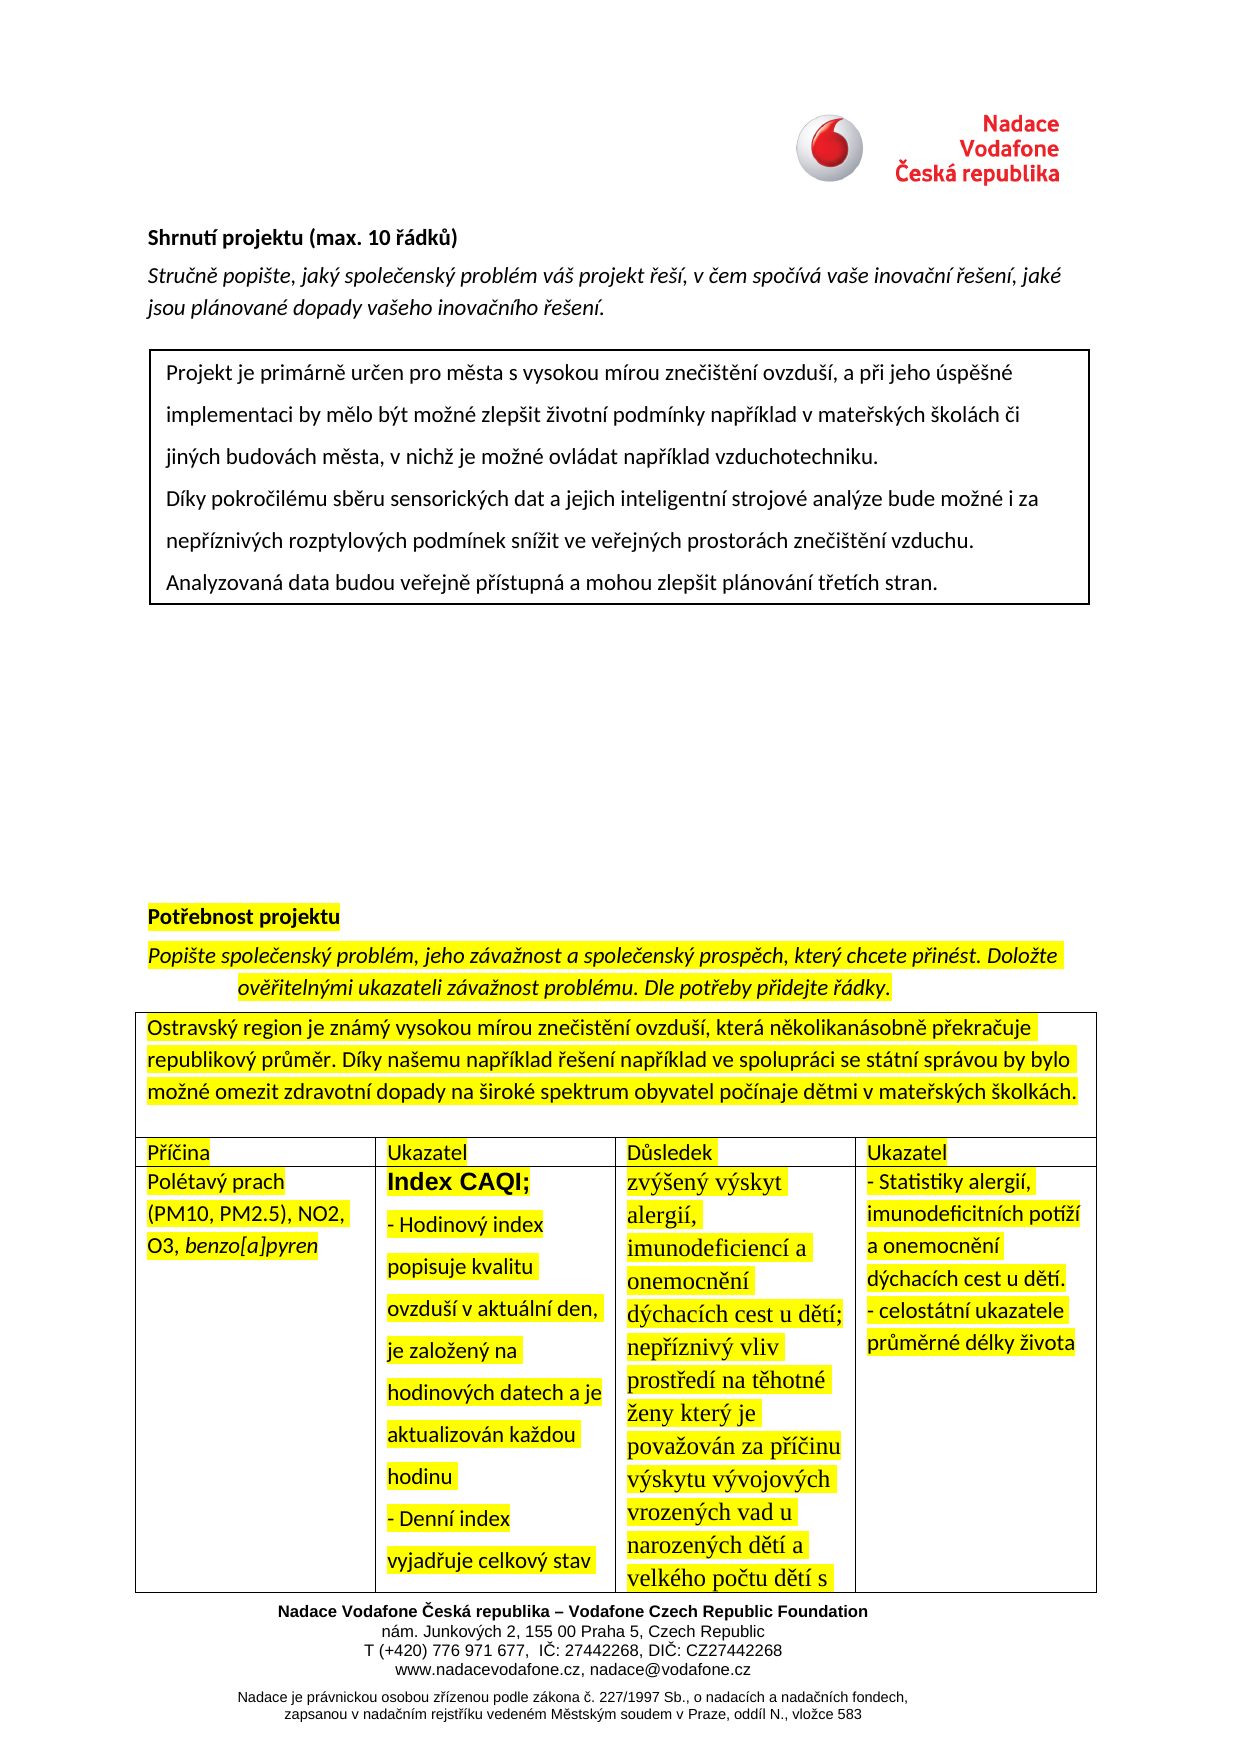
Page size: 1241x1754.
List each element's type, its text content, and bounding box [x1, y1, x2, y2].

subtitle Popište společenský problém, jeho závažnost a společenský prospěch, který chcete přinést. Doložte ověřitelnými ukazateli závažnost problému. Dle potřeby přidejte řádky. [148, 941, 1093, 1001]
subtitle Potřebnost projektu [148, 902, 1093, 931]
table_cell Polétavý prach (PM10, PM2.5), NO2, O3, benzo[a]pyren [136, 1167, 375, 1592]
table_cell Ukazatel [856, 1138, 1096, 1166]
text Díky pokročilému sběru sensorických dat a jejich inteligentní strojové analýze bude možné i za nepříznivých rozptylových podmínek snížit ve veřejných prostorách znečištění vzduchu. Analyzovaná data budou veřejně přístupná a mohou zlepšit plánování třetích stran. [166, 484, 1073, 596]
table_cell Příčina [136, 1138, 375, 1166]
table_header Ostravský region je známý vysokou mírou znečistění ovzduší, která několikanásobně překračuje republikový průměr. Díky našemu například řešení například ve spolupráci se státní správou by bylo možné omezit zdravotní dopady na široké spektrum obyvatel počínaje dětmi v mateřských školkách. [136, 1013, 1096, 1137]
text Stručně popište, jaký společenský problém váš projekt řeší, v čem spočívá vaše inovační řešení, jaké jsou plánované dopady vašeho inovačního řešení. [148, 261, 1093, 321]
table_cell Ukazatel [376, 1138, 615, 1166]
table_cell Důsledek [616, 1138, 855, 1166]
table_cell zvýšený výskyt alergií, imunodeficiencí a onemocnění dýchacích cest u dětí; nepříznivý vliv prostředí na těhotné ženy který je považován za příčinu výskytu vývojových vrozených vad u narozených dětí a velkého počtu dětí s [616, 1167, 855, 1592]
table_cell - Statistiky alergií, imunodeficitních potíží a onemocnění dýchacích cest u dětí. - celostátní ukazatele průměrné délky života [856, 1167, 1096, 1592]
text Projekt je primárně určen pro města s vysokou mírou znečištění ovzduší, a při jeho úspěšné implementaci by mělo být možné zlepšit životní podmínky například v mateřských školách či jiných budovách města, v nichž je možné ovládat například vzduchotechniku. [166, 358, 1073, 470]
table_cell Index CAQI; - Hodinový index popisuje kvalitu ovzduší v aktuální den, je založený na hodinových datech a je aktualizován každou hodinu - Denní index vyjadřuje celkový stav [376, 1167, 615, 1592]
picture [762, 73, 1093, 223]
subtitle Shrnutí projektu (max. 10 řádků) [148, 223, 1093, 251]
